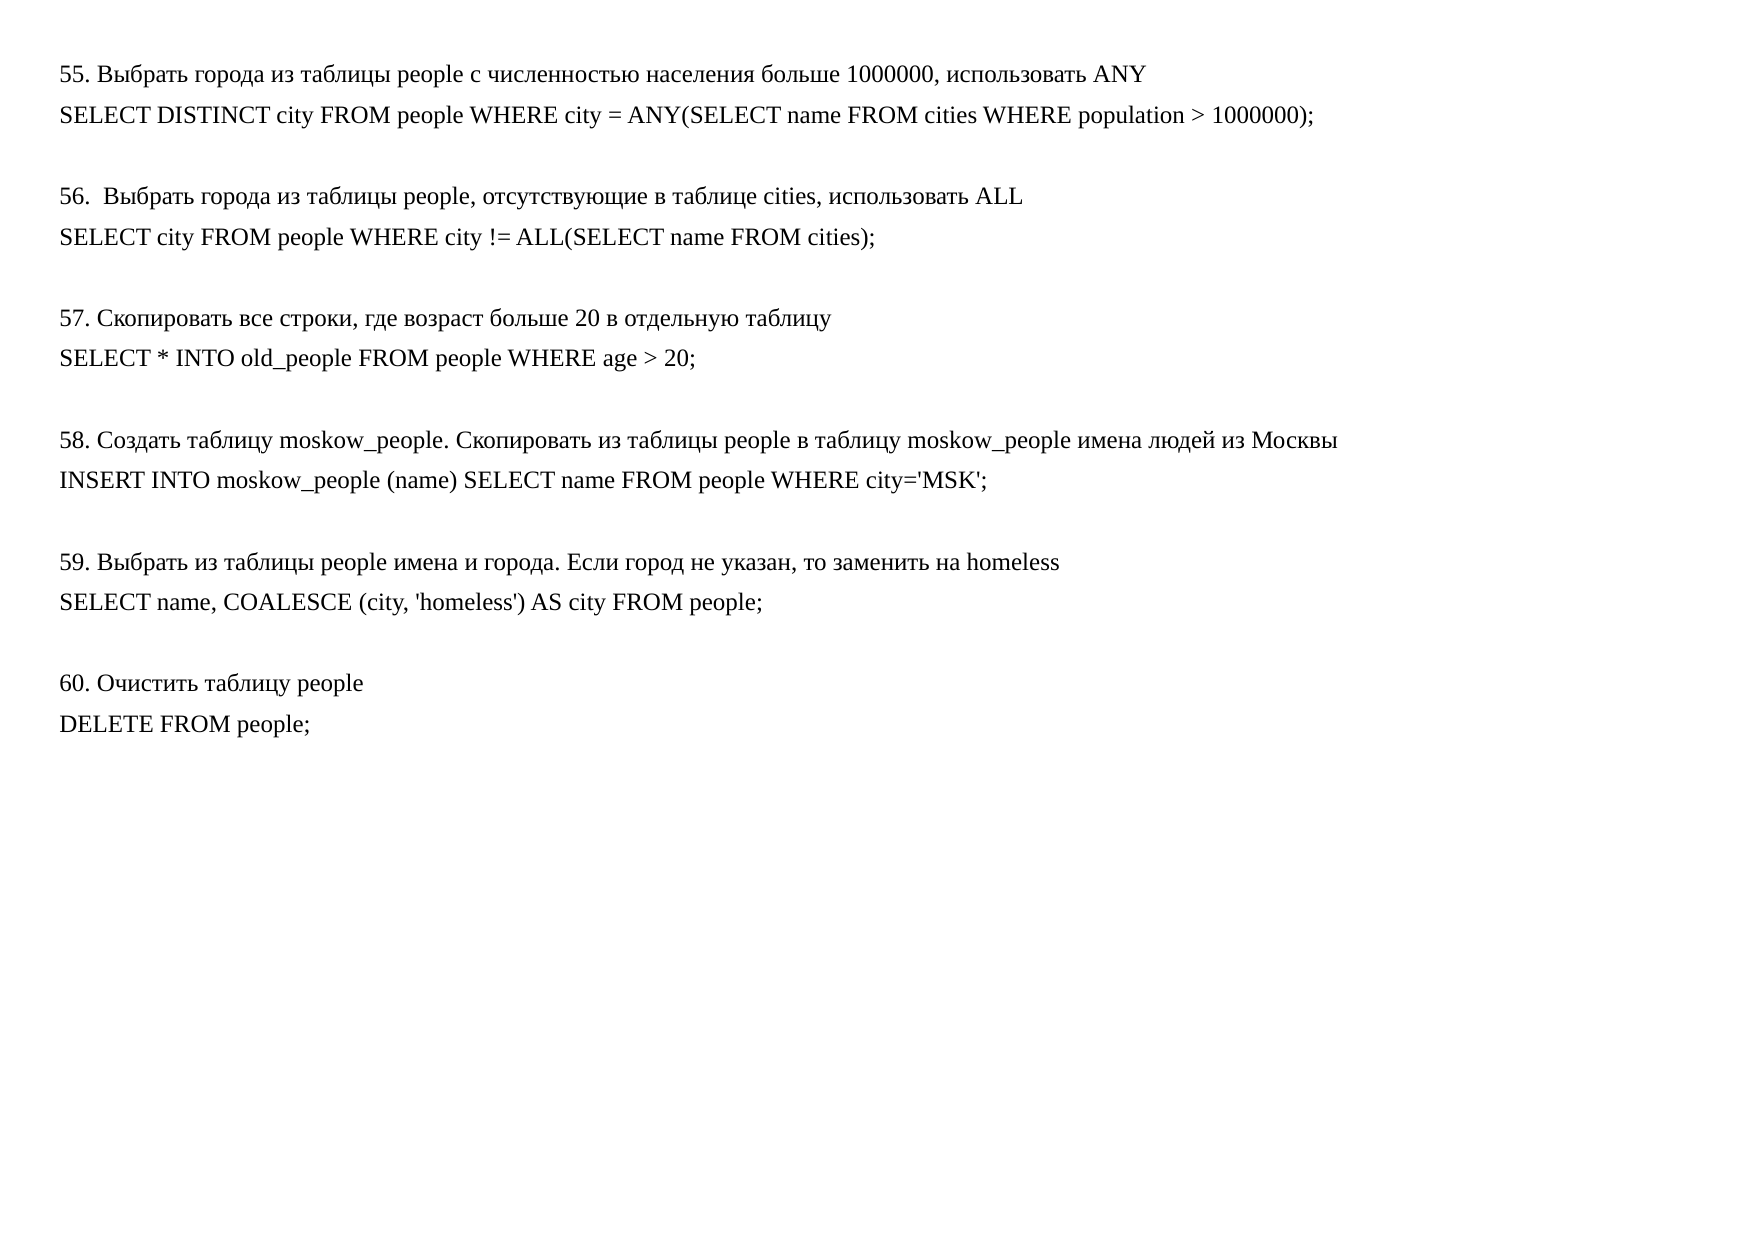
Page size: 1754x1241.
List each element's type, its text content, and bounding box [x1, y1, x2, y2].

text INSERT INTO moskow_people (name) SELECT name FROM people WHERE city='MSK'; [59, 465, 1695, 494]
text 59. Выбрать из таблицы people имена и города. Если город не указан, то заменить на homeless [59, 547, 1695, 575]
text 56. Выбрать города из таблицы people, отсутствующие в таблице cities, использовать ALL [59, 181, 1695, 210]
text SELECT DISTINCT city FROM people WHERE city = ANY(SELECT name FROM cities WHERE population > 1000000); [59, 100, 1695, 128]
text 55. Выбрать города из таблицы people с численностью населения больше 1000000, использовать ANY [59, 59, 1695, 88]
text 58. Создать таблицу moskow_people. Скопировать из таблицы people в таблицу moskow_people имена людей из Москвы [59, 425, 1695, 453]
text SELECT name, COALESCE (city, 'homeless') AS city FROM people; [59, 587, 1695, 616]
text 57. Скопировать все строки, где возраст больше 20 в отдельную таблицу [59, 303, 1695, 332]
text 60. Очистить таблицу people [59, 668, 1695, 697]
text SELECT * INTO old_people FROM people WHERE age > 20; [59, 343, 1695, 372]
text DELETE FROM people; [59, 709, 1695, 738]
text SELECT city FROM people WHERE city != ALL(SELECT name FROM cities); [59, 222, 1695, 250]
